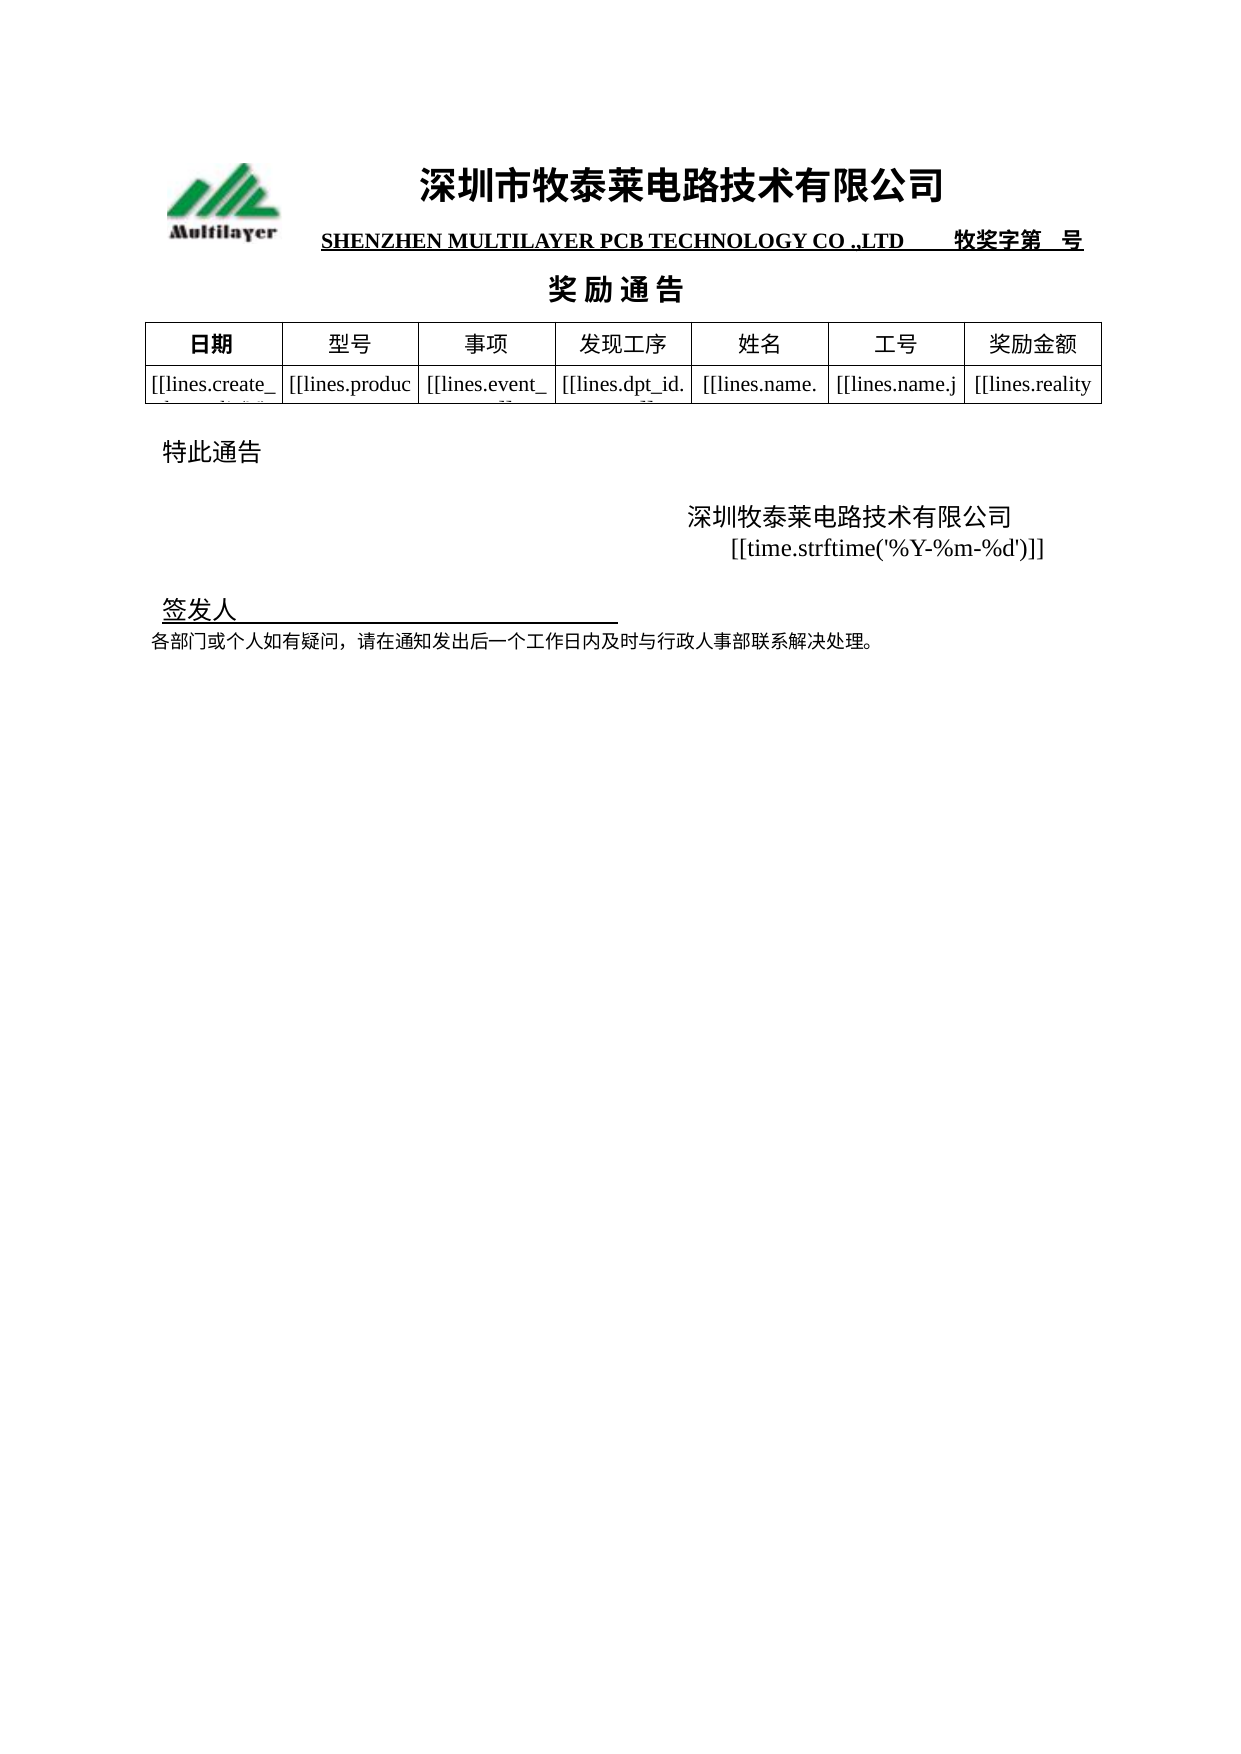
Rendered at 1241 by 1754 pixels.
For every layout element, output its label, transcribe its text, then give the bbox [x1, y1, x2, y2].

text [[time.strftime('%Y-%m-%d')]] [118, 533, 1122, 562]
table_header 姓名 [692, 323, 828, 365]
table_header 事项 [419, 323, 555, 365]
table_cell [[lines.dpt_id.name]] [556, 366, 691, 403]
text 奖 励 通 告 [118, 267, 1122, 309]
text 特此通告 [118, 432, 1122, 468]
table_header 日期 [146, 323, 282, 365]
table_cell [[lines.create_date.split('-')[1] ]] - [[lines.create_date.split('-')[2][0:2] ]] [[repeatIn(objects,'o')]] [[repeatIn(get_rec_info(),'lines')]] [146, 366, 282, 403]
text SHENZHEN MULTILAYER PCB TECHNOLOGY CO .,LTD 牧奖字第 号 [118, 223, 1122, 254]
table_cell [[lines.product_description]] [283, 366, 418, 403]
table_cell [[lines.reality_reward_amount]] [965, 366, 1101, 403]
table_cell [[lines.event_note]] [419, 366, 555, 403]
text 深圳市牧泰莱电路技术有限公司 [118, 156, 1122, 210]
table_header 发现工序 [556, 323, 691, 365]
table_header 型号 [283, 323, 418, 365]
text 深圳牧泰莱电路技术有限公司 [118, 497, 1122, 533]
text 签发人 [118, 591, 1122, 627]
table_header 工号 [829, 323, 964, 365]
table_header 奖励金额 [965, 323, 1101, 365]
table_cell [[lines.name.job_number]] [829, 366, 964, 403]
text 各部门或个人如有疑问，请在通知发出后一个工作日内及时与行政人事部联系解决处理。 [118, 627, 1122, 654]
table_cell [[lines.name.name]] [692, 366, 828, 403]
